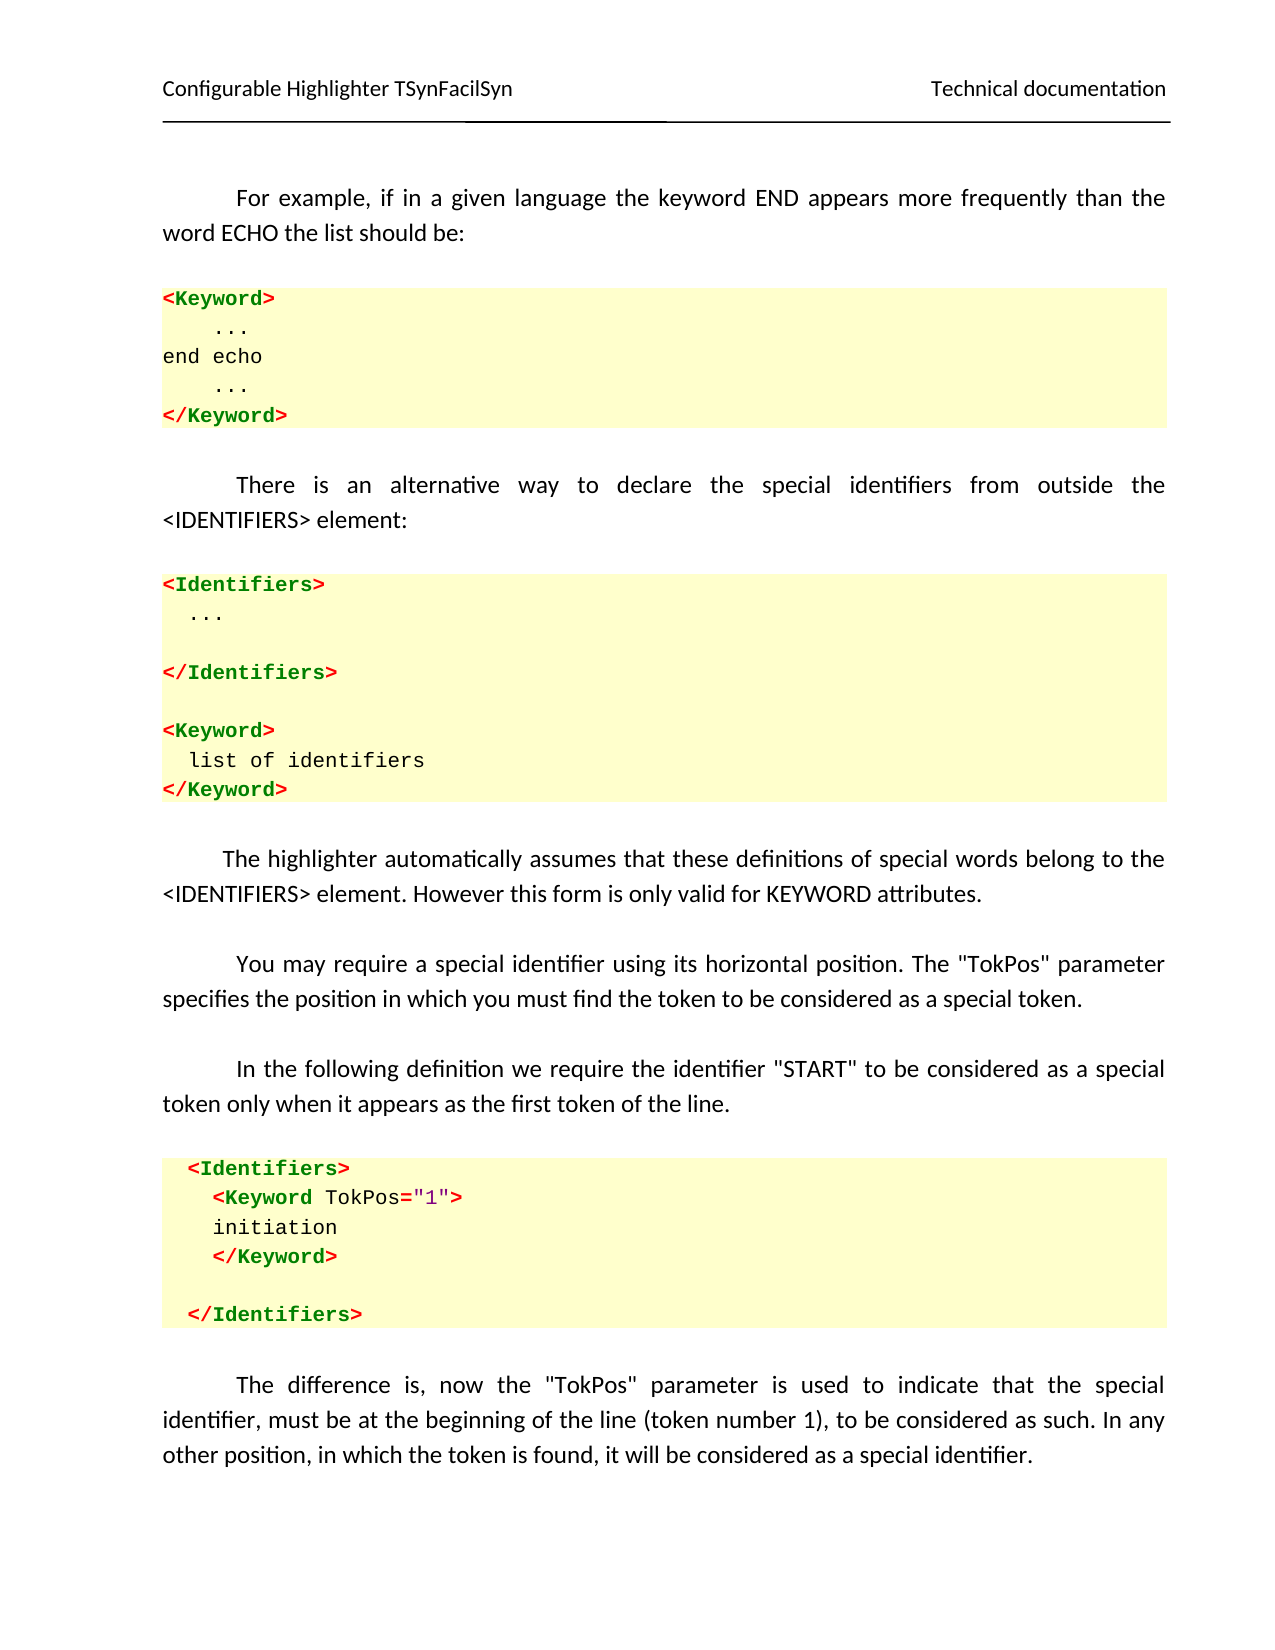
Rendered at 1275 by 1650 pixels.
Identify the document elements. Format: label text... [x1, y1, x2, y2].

text </Keyword> [162, 405, 1167, 428]
text </Keyword> [162, 1246, 1167, 1269]
text <Keyword> [162, 720, 1167, 744]
text There is an alternative way to declare the special identifiers from outside the <IDENTIFIERS> element: [162, 469, 1167, 534]
text </Keyword> [162, 779, 1167, 802]
text ... [162, 603, 1167, 627]
text end echo [162, 346, 1167, 370]
text In the following definition we require the identifier "START" to be considered as a special token only when it appears as the first token of the line. [162, 1053, 1167, 1119]
text ... [162, 375, 1167, 399]
text </Identifiers> [162, 662, 1167, 685]
text <Identifiers> [162, 574, 1167, 598]
text <Keyword> [162, 288, 1167, 311]
text initiation [162, 1217, 1167, 1240]
text For example, if in a given language the keyword END appears more frequently than the word ECHO the list should be: [162, 183, 1167, 248]
text list of identifiers [162, 749, 1167, 773]
text The highlighter automatically assumes that these definitions of special words belong to the <IDENTIFIERS> element. However this form is only valid for KEYWORD attributes. [162, 843, 1167, 909]
text <Keyword TokPos="1"> [162, 1187, 1167, 1211]
text ... [162, 317, 1167, 341]
text The difference is, now the "TokPos" parameter is used to indicate that the special identifier, must be at the beginning of the line (token number 1), to be considered as such. In any other position, in which the token is found, it will be considered as a special identifier. [162, 1369, 1167, 1469]
text </Identifiers> [162, 1304, 1167, 1328]
text You may require a special identifier using its horizontal position. The "TokPos" parameter specifies the position in which you must find the token to be considered as a special token. [162, 948, 1167, 1014]
text <Identifiers> [162, 1158, 1167, 1182]
